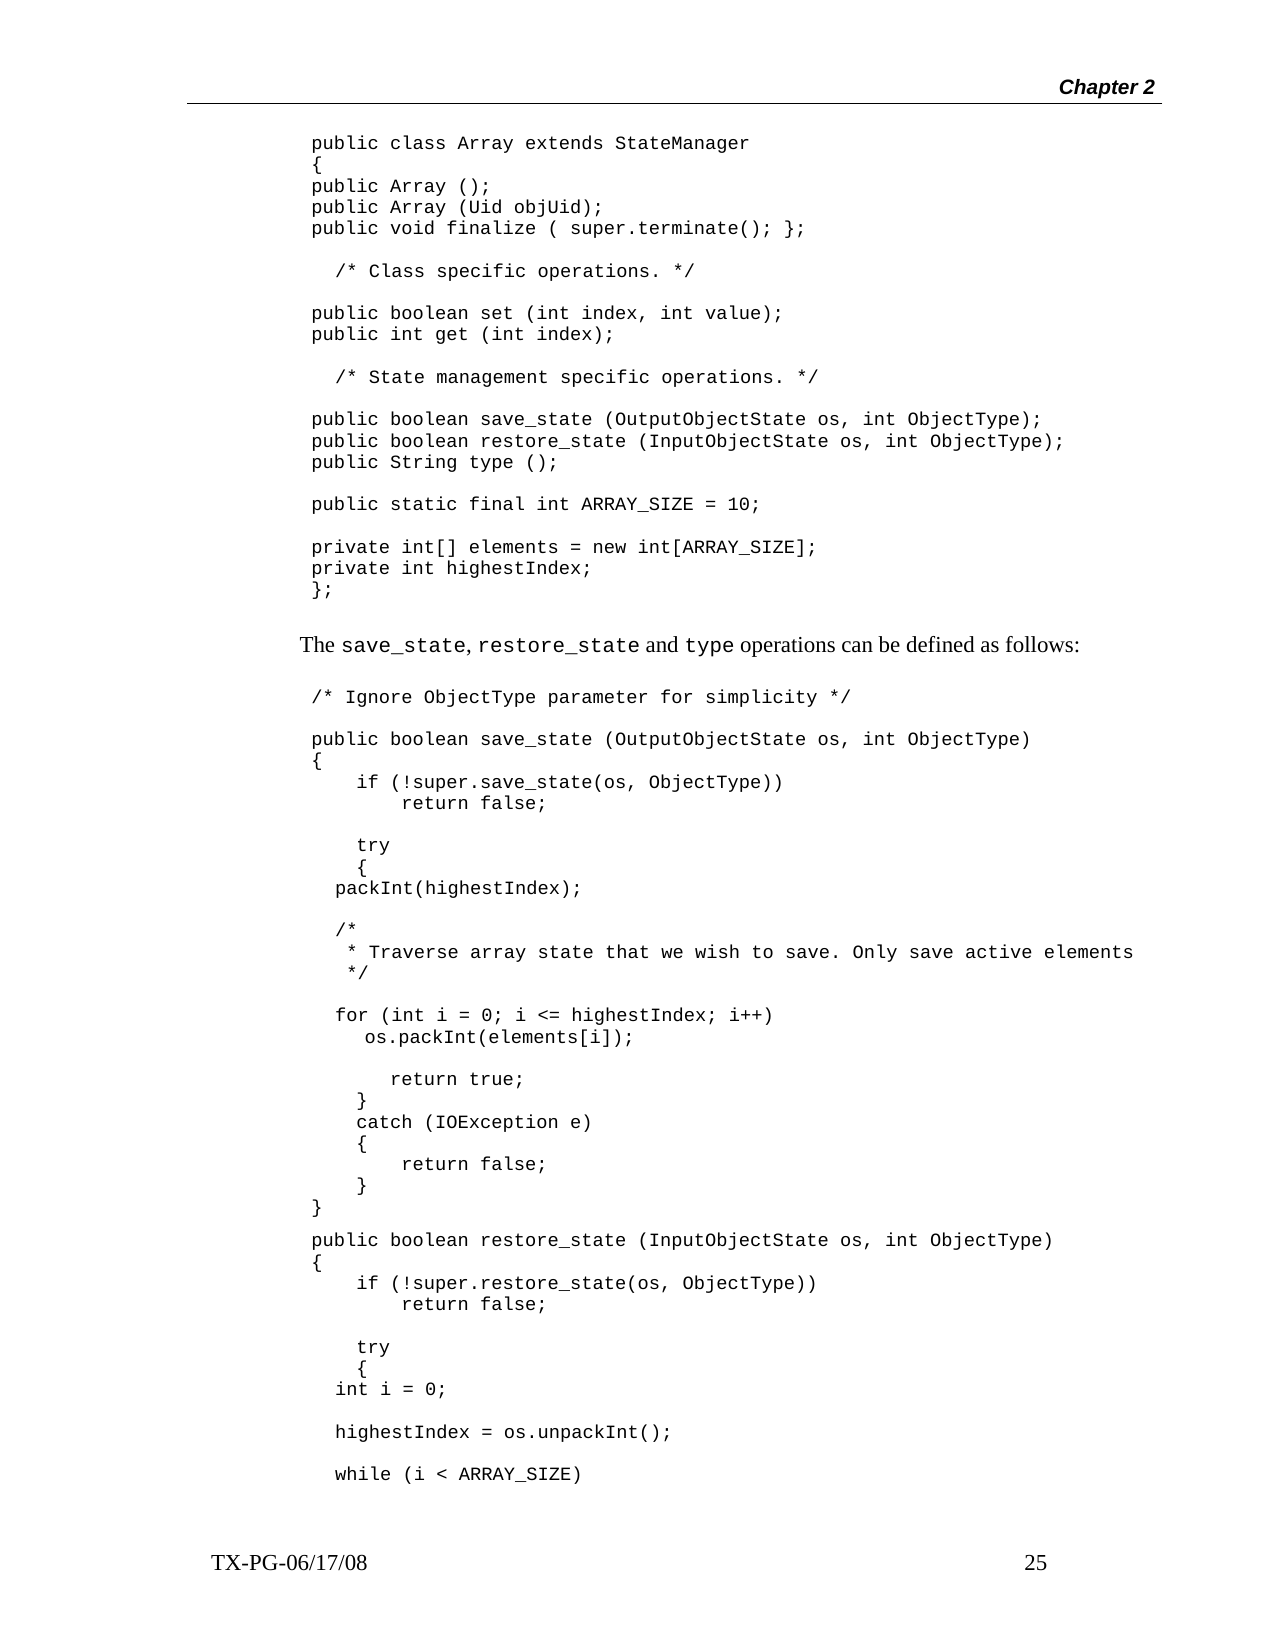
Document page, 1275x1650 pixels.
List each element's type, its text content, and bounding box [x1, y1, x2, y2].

text public boolean restore_state (InputObjectState os, int ObjectType) { if (!super.restore_state(os, ObjectType)) return false; try { int i = 0; highestIndex = os.unpackInt(); while (i < ARRAY_SIZE) [311, 1231, 1162, 1486]
text The save_state, restore_state and type operations can be defined as follows: [299, 631, 1162, 658]
text /* Ignore ObjectType parameter for simplicity */ public boolean save_state (OutputObjectState os, int ObjectType) { if (!super.save_state(os, ObjectType)) return false; try { packInt(highestIndex); /* * Traverse array state that we wish to save. Only save active elements */ for (int i = 0; i <= highestIndex; i++) os.packInt(elements[i]); return true; } catch (IOException e) { return false; } } [311, 687, 1162, 1219]
text public class Array extends StateManager { public Array (); public Array (Uid objUid); public void finalize ( super.terminate(); }; /* Class specific operations. */ public boolean set (int index, int value); public int get (int index); /* State management specific operations. */ public boolean save_state (OutputObjectState os, int ObjectType); public boolean restore_state (InputObjectState os, int ObjectType); public String type (); public static final int ARRAY_SIZE = 10; private int[] elements = new int[ARRAY_SIZE]; private int highestIndex; }; [311, 134, 1162, 601]
